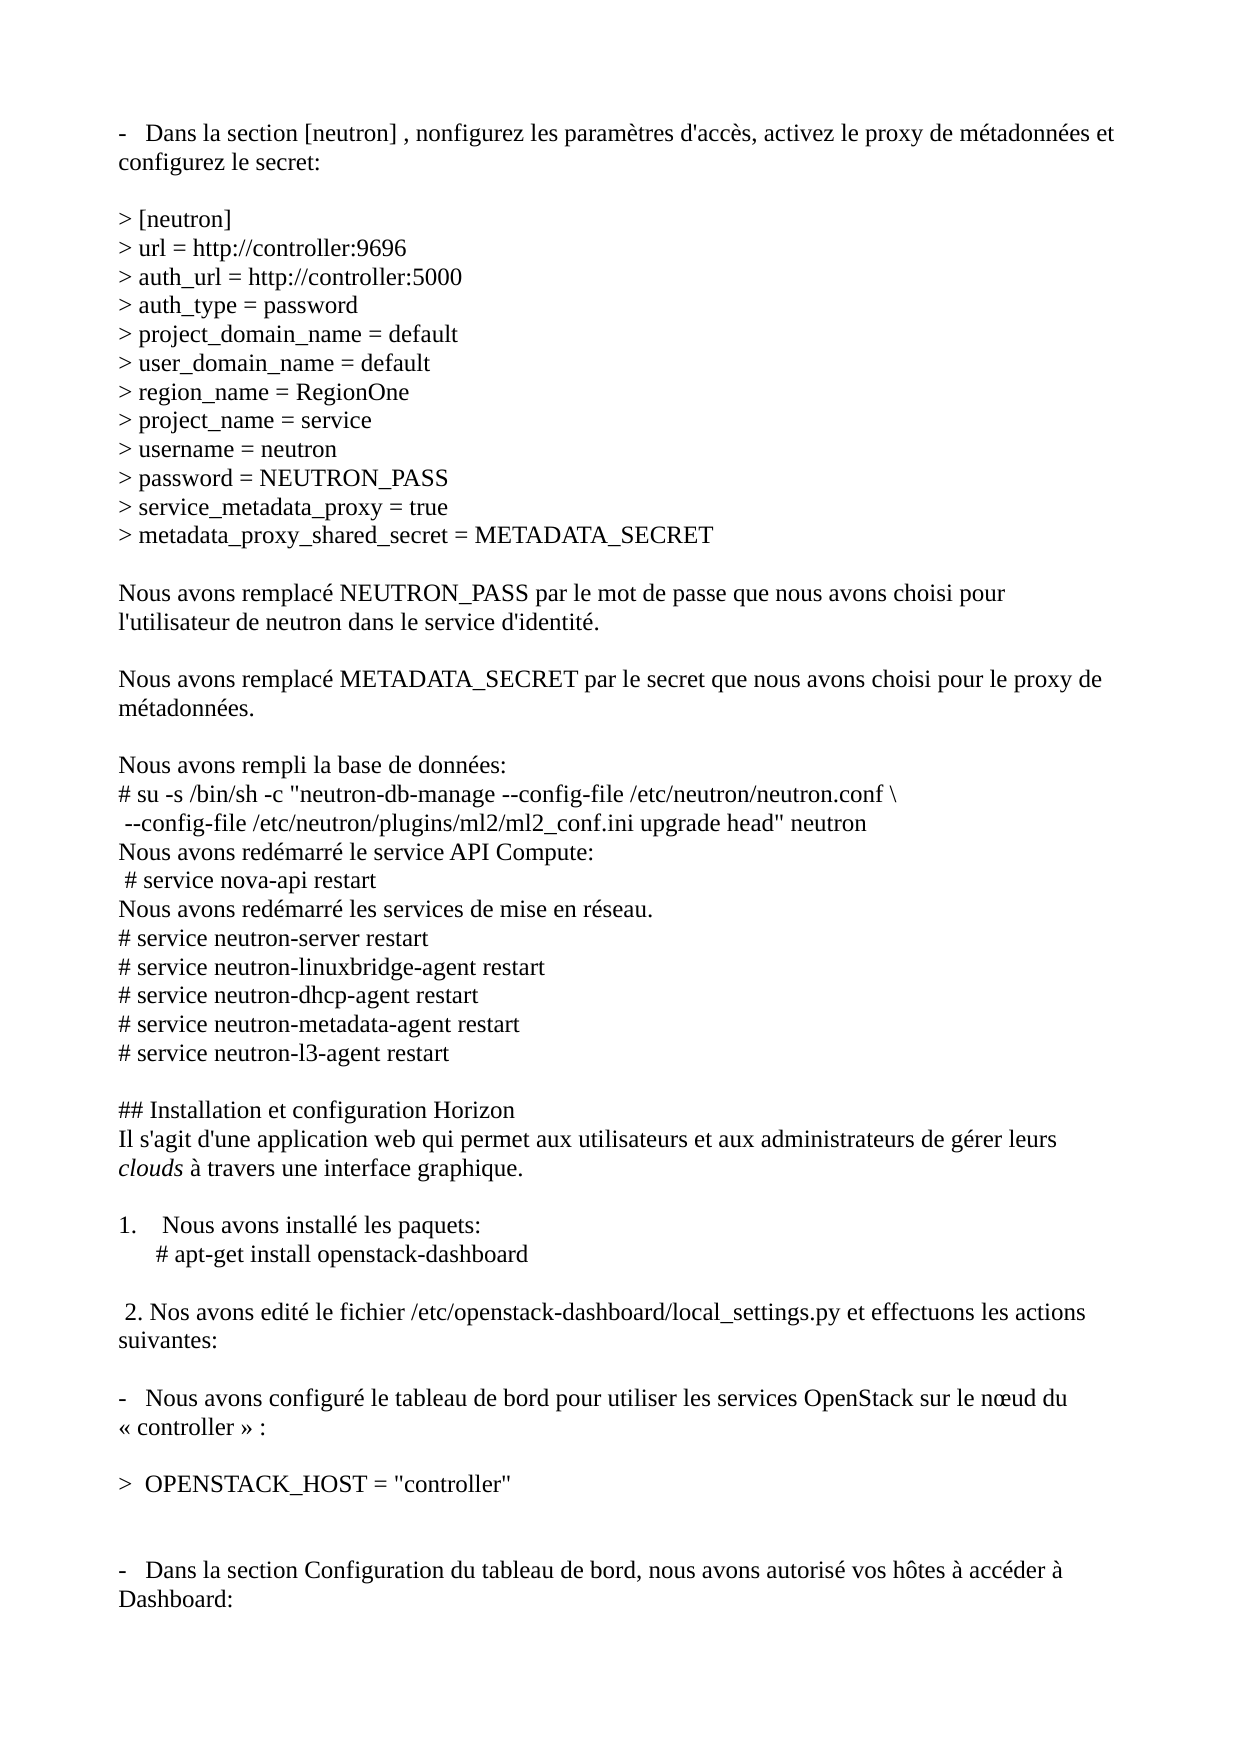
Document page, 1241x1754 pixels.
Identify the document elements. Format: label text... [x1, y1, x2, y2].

text # service neutron-server restart [118, 923, 1122, 952]
text > username = neutron [118, 434, 1122, 463]
text > project_domain_name = default [118, 319, 1122, 348]
text # service nova-api restart [118, 866, 1122, 894]
text 1. Nous avons installé les paquets: [118, 1211, 1122, 1239]
text Nous avons rempli la base de données: [118, 751, 1122, 779]
text > metadata_proxy_shared_secret = METADATA_SECRET [118, 521, 1122, 549]
text Nous avons redémarré le service API Compute: [118, 837, 1122, 866]
text - Nous avons configuré le tableau de bord pour utiliser les services OpenStack sur le nœud du « controller » : [118, 1383, 1122, 1441]
text Il s'agit d'une application web qui permet aux utilisateurs et aux administrateurs de gérer leurs clouds à travers une interface graphique. [118, 1124, 1122, 1182]
text Nous avons remplacé NEUTRON_PASS par le mot de passe que nous avons choisi pour l'utilisateur de neutron dans le service d'identité. [118, 578, 1122, 636]
text # apt-get install openstack-dashboard [118, 1239, 1122, 1268]
text > password = NEUTRON_PASS [118, 463, 1122, 492]
text > auth_url = http://controller:5000 [118, 262, 1122, 291]
text Nous avons redémarré les services de mise en réseau. [118, 894, 1122, 923]
text # su -s /bin/sh -c "neutron-db-manage --config-file /etc/neutron/neutron.conf \ [118, 779, 1122, 808]
text # service neutron-dhcp-agent restart [118, 981, 1122, 1009]
text --config-file /etc/neutron/plugins/ml2/ml2_conf.ini upgrade head" neutron [118, 808, 1122, 837]
text > auth_type = password [118, 291, 1122, 319]
text > url = http://controller:9696 [118, 233, 1122, 262]
text # service neutron-linuxbridge-agent restart [118, 952, 1122, 981]
text - Dans la section [neutron] , nonfigurez les paramètres d'accès, activez le proxy de métadonnées et configurez le secret: [118, 118, 1122, 176]
text > project_name = service [118, 406, 1122, 434]
text > service_metadata_proxy = true [118, 492, 1122, 521]
text # service neutron-l3-agent restart [118, 1038, 1122, 1067]
text > user_domain_name = default [118, 348, 1122, 377]
text > region_name = RegionOne [118, 377, 1122, 406]
text # service neutron-metadata-agent restart [118, 1009, 1122, 1038]
text - Dans la section Configuration du tableau de bord, nous avons autorisé vos hôtes à accéder à Dashboard: [118, 1556, 1122, 1613]
text ## Installation et configuration Horizon [118, 1096, 1122, 1124]
text Nous avons remplacé METADATA_SECRET par le secret que nous avons choisi pour le proxy de métadonnées. [118, 664, 1122, 722]
text > OPENSTACK_HOST = "controller" [118, 1469, 1122, 1498]
text 2. Nos avons edité le fichier /etc/openstack-dashboard/local_settings.py et effectuons les actions suivantes: [118, 1297, 1122, 1354]
text > [neutron] [118, 204, 1122, 233]
